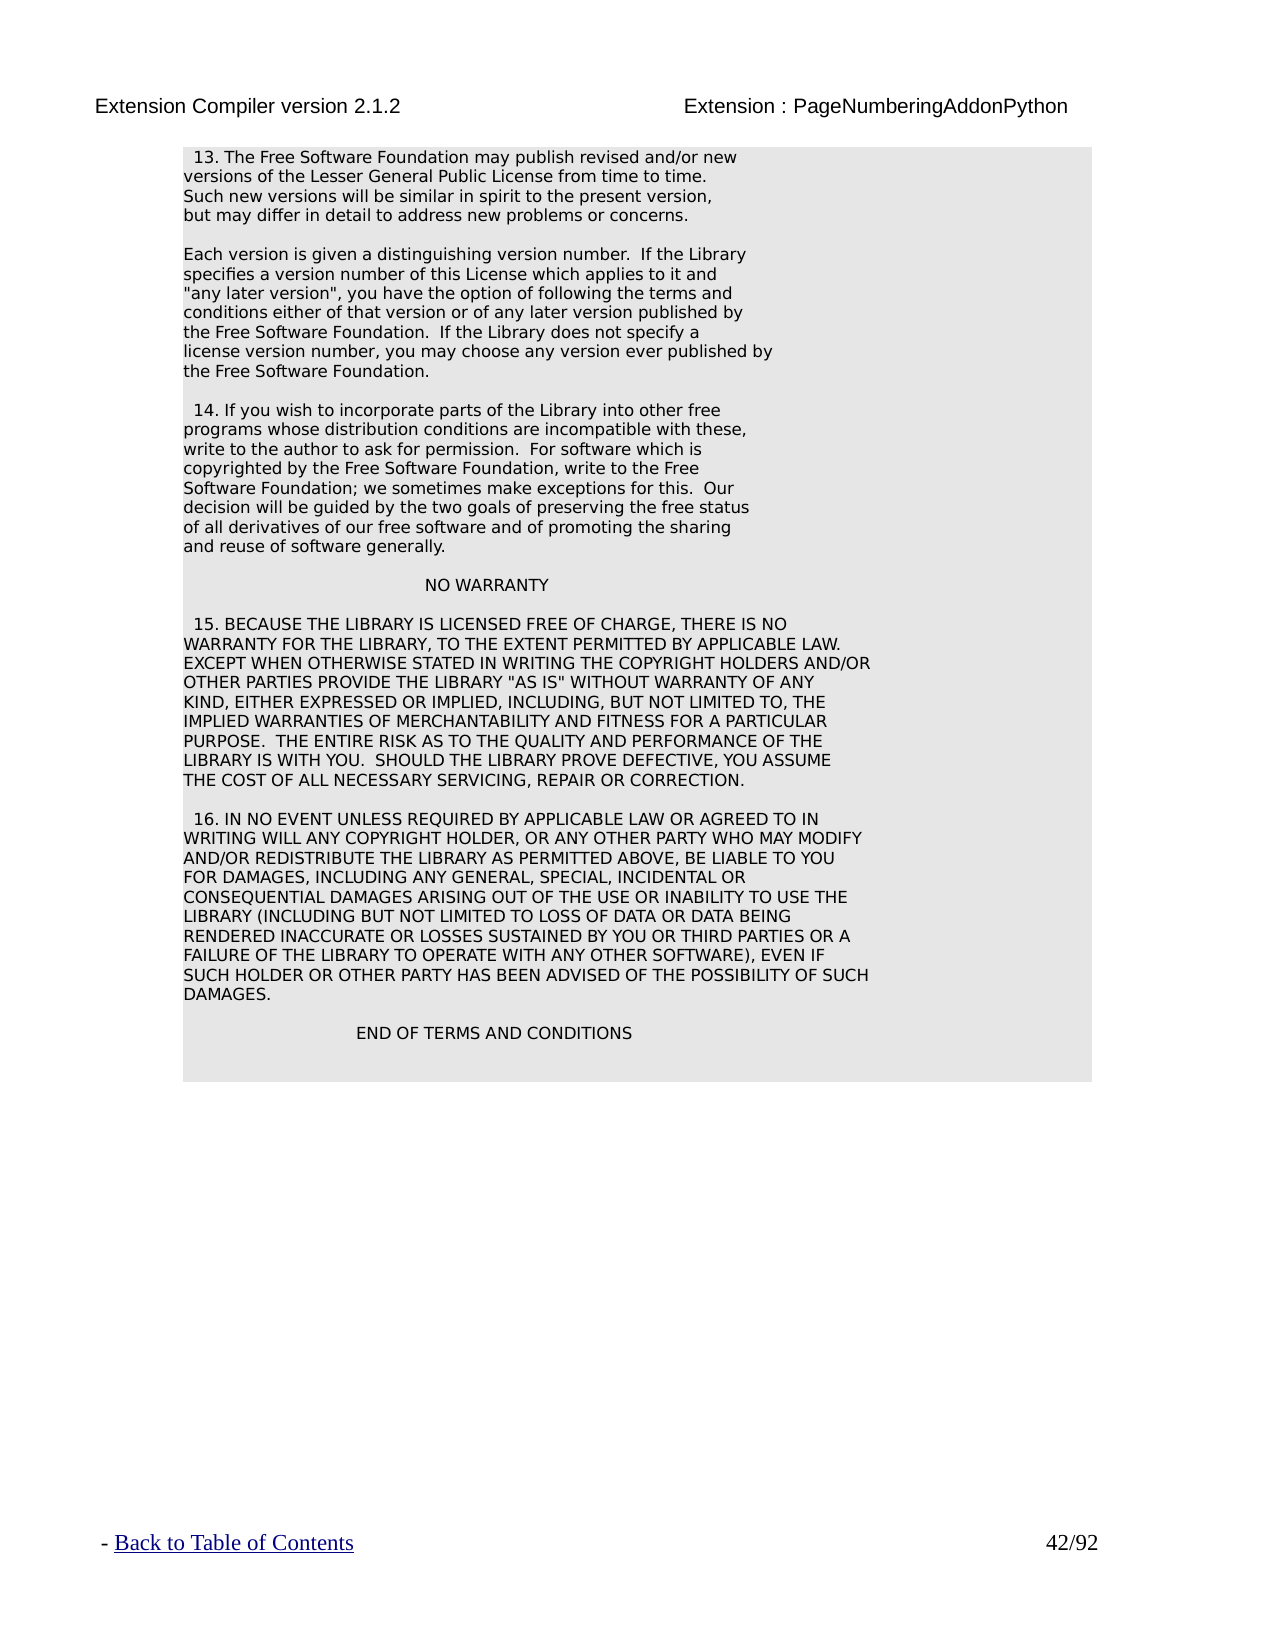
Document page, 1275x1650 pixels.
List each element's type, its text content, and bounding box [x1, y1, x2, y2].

text Such new versions will be similar in spirit to the present version, [183, 186, 1092, 206]
text the Free Software Foundation. If the Library does not specify a [183, 323, 1092, 342]
text but may differ in detail to address new problems or concerns. [183, 206, 1092, 225]
text SUCH HOLDER OR OTHER PARTY HAS BEEN ADVISED OF THE POSSIBILITY OF SUCH [183, 966, 1092, 985]
text programs whose distribution conditions are incompatible with these, [183, 420, 1092, 440]
text decision will be guided by the two goals of preserving the free status [183, 498, 1092, 518]
text IMPLIED WARRANTIES OF MERCHANTABILITY AND FITNESS FOR A PARTICULAR [183, 712, 1092, 732]
text END OF TERMS AND CONDITIONS [183, 1024, 1092, 1043]
text KIND, EITHER EXPRESSED OR IMPLIED, INCLUDING, BUT NOT LIMITED TO, THE [183, 693, 1092, 712]
text OTHER PARTIES PROVIDE THE LIBRARY "AS IS" WITHOUT WARRANTY OF ANY [183, 673, 1092, 693]
text conditions either of that version or of any later version published by [183, 303, 1092, 323]
text versions of the Lesser General Public License from time to time. [183, 167, 1092, 186]
text Each version is given a distinguishing version number. If the Library [183, 245, 1092, 264]
text WARRANTY FOR THE LIBRARY, TO THE EXTENT PERMITTED BY APPLICABLE LAW. [183, 634, 1092, 654]
text "any later version", you have the option of following the terms and [183, 284, 1092, 303]
text RENDERED INACCURATE OR LOSSES SUSTAINED BY YOU OR THIRD PARTIES OR A [183, 927, 1092, 946]
text the Free Software Foundation. [183, 362, 1092, 381]
text PURPOSE. THE ENTIRE RISK AS TO THE QUALITY AND PERFORMANCE OF THE [183, 732, 1092, 751]
text license version number, you may choose any version ever published by [183, 342, 1092, 362]
text FOR DAMAGES, INCLUDING ANY GENERAL, SPECIAL, INCIDENTAL OR [183, 868, 1092, 888]
text Software Foundation; we sometimes make exceptions for this. Our [183, 479, 1092, 498]
text of all derivatives of our free software and of promoting the sharing [183, 518, 1092, 537]
text FAILURE OF THE LIBRARY TO OPERATE WITH ANY OTHER SOFTWARE), EVEN IF [183, 946, 1092, 966]
text DAMAGES. [183, 985, 1092, 1004]
text 14. If you wish to incorporate parts of the Library into other free [183, 401, 1092, 420]
text AND/OR REDISTRIBUTE THE LIBRARY AS PERMITTED ABOVE, BE LIABLE TO YOU [183, 849, 1092, 868]
text 13. The Free Software Foundation may publish revised and/or new [183, 147, 1092, 167]
text LIBRARY (INCLUDING BUT NOT LIMITED TO LOSS OF DATA OR DATA BEING [183, 907, 1092, 927]
text and reuse of software generally. [183, 537, 1092, 557]
text LIBRARY IS WITH YOU. SHOULD THE LIBRARY PROVE DEFECTIVE, YOU ASSUME [183, 751, 1092, 771]
text WRITING WILL ANY COPYRIGHT HOLDER, OR ANY OTHER PARTY WHO MAY MODIFY [183, 829, 1092, 849]
text THE COST OF ALL NECESSARY SERVICING, REPAIR OR CORRECTION. [183, 771, 1092, 790]
text NO WARRANTY [183, 576, 1092, 596]
text 15. BECAUSE THE LIBRARY IS LICENSED FREE OF CHARGE, THERE IS NO [183, 615, 1092, 634]
text CONSEQUENTIAL DAMAGES ARISING OUT OF THE USE OR INABILITY TO USE THE [183, 888, 1092, 907]
text write to the author to ask for permission. For software which is [183, 440, 1092, 459]
text EXCEPT WHEN OTHERWISE STATED IN WRITING THE COPYRIGHT HOLDERS AND/OR [183, 654, 1092, 673]
text copyrighted by the Free Software Foundation, write to the Free [183, 459, 1092, 479]
text 16. IN NO EVENT UNLESS REQUIRED BY APPLICABLE LAW OR AGREED TO IN [183, 810, 1092, 829]
text specifies a version number of this License which applies to it and [183, 264, 1092, 284]
